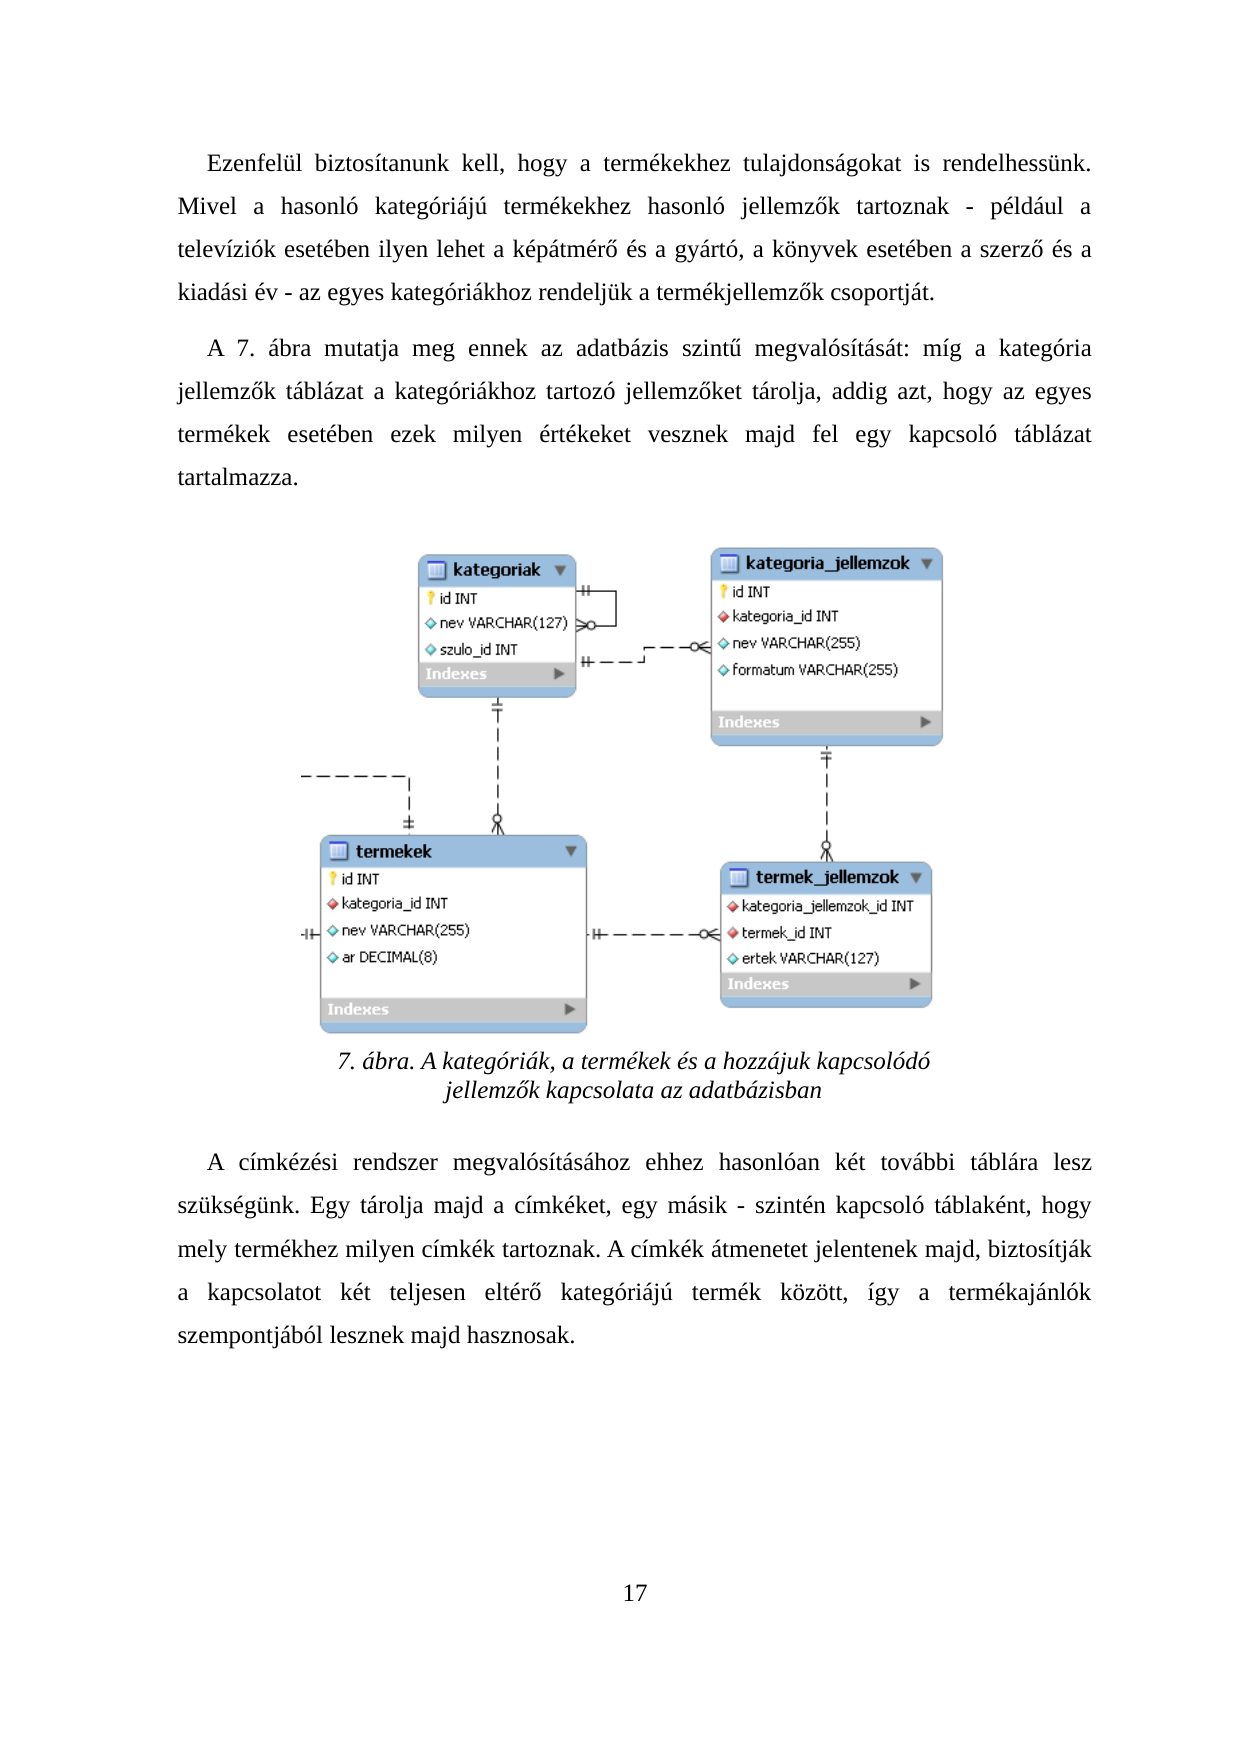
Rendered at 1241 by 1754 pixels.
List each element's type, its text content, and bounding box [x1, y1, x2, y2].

text 7. ábra. A kategóriák, a termékek és a hozzájuk kapcsolódó jellemzők kapcsolata az adatbázisban [301, 1047, 969, 1104]
picture [301, 541, 970, 1047]
text A címkézési rendszer megvalósításához ehhez hasonlóan két további táblára lesz szükségünk. Egy tárolja majd a címkéket, egy másik - szintén kapcsoló táblaként, hogy mely termékhez milyen címkék tartoznak. A címkék átmenetet jelentenek majd, biztosítják a kapcsolatot két teljesen eltérő kategóriájú termék között, így a termékajánlók szempontjából lesznek majd hasznosak. [177, 518, 1093, 1349]
text Ezenfelül biztosítanunk kell, hogy a termékekhez tulajdonságokat is rendelhessünk. Mivel a hasonló kategóriájú termékekhez hasonló jellemzők tartoznak - például a televíziók esetében ilyen lehet a képátmérő és a gyártó, a könyvek esetében a szerző és a kiadási év - az egyes kategóriákhoz rendeljük a termékjellemzők csoportját. [177, 148, 1093, 306]
text A 7. ábra mutatja meg ennek az adatbázis szintű megvalósítását: míg a kategória jellemzők táblázat a kategóriákhoz tartozó jellemzőket tárolja, addig azt, hogy az egyes termékek esetében ezek milyen értékeket vesznek majd fel egy kapcsoló táblázat tartalmazza. [177, 333, 1093, 491]
